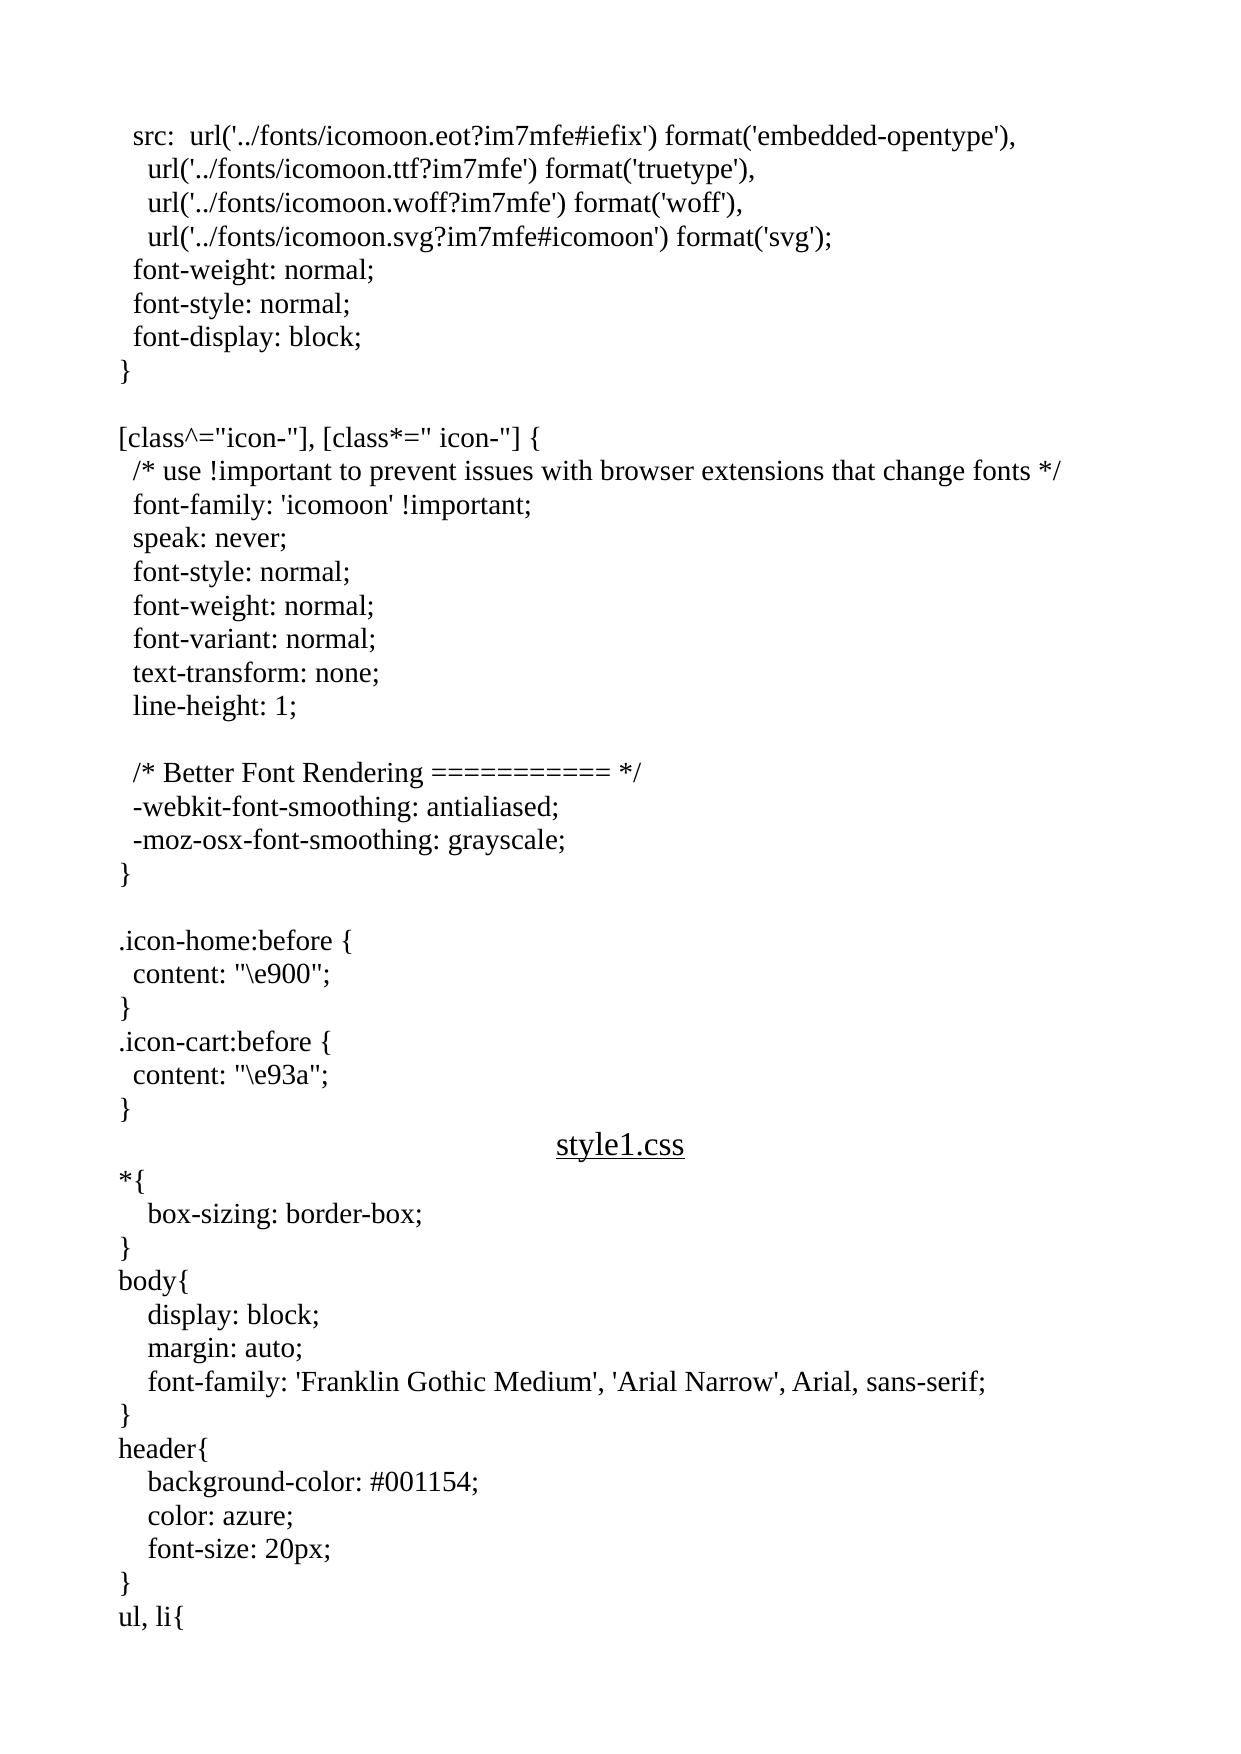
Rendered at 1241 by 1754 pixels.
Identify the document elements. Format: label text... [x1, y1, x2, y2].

text display: block; [118, 1297, 1122, 1330]
text /* Better Font Rendering =========== */ [118, 755, 1122, 789]
text src: url('../fonts/icomoon.eot?im7mfe#iefix') format('embedded-opentype'), [118, 118, 1122, 152]
text url('../fonts/icomoon.svg?im7mfe#icomoon') format('svg'); [118, 219, 1122, 252]
text font-variant: normal; [118, 621, 1122, 655]
text font-style: normal; [118, 286, 1122, 319]
text margin: auto; [118, 1330, 1122, 1364]
text body{ [118, 1263, 1122, 1297]
text } [118, 1565, 1122, 1599]
text background-color: #001154; [118, 1464, 1122, 1498]
text style1.css [118, 1124, 1122, 1163]
text font-weight: normal; [118, 252, 1122, 286]
text text-transform: none; [118, 655, 1122, 688]
text font-size: 20px; [118, 1532, 1122, 1565]
text content: "\e93a"; [118, 1057, 1122, 1091]
text font-family: 'Franklin Gothic Medium', 'Arial Narrow', Arial, sans-serif; [118, 1364, 1122, 1397]
text content: "\e900"; [118, 957, 1122, 990]
text font-display: block; [118, 319, 1122, 353]
text url('../fonts/icomoon.ttf?im7mfe') format('truetype'), [118, 152, 1122, 185]
text line-height: 1; [118, 688, 1122, 722]
text } [118, 1397, 1122, 1431]
text } [118, 990, 1122, 1024]
text } [118, 1230, 1122, 1263]
text .icon-cart:before { [118, 1024, 1122, 1057]
text url('../fonts/icomoon.woff?im7mfe') format('woff'), [118, 185, 1122, 219]
text -moz-osx-font-smoothing: grayscale; [118, 822, 1122, 856]
text header{ [118, 1431, 1122, 1464]
text font-weight: normal; [118, 588, 1122, 621]
text ul, li{ [118, 1599, 1122, 1632]
text box-sizing: border-box; [118, 1196, 1122, 1230]
text font-family: 'icomoon' !important; [118, 487, 1122, 521]
text font-style: normal; [118, 554, 1122, 588]
text -webkit-font-smoothing: antialiased; [118, 789, 1122, 822]
text [class^="icon-"], [class*=" icon-"] { [118, 420, 1122, 453]
text } [118, 1091, 1122, 1124]
text } [118, 353, 1122, 386]
text .icon-home:before { [118, 923, 1122, 957]
text speak: never; [118, 521, 1122, 554]
text /* use !important to prevent issues with browser extensions that change fonts */ [118, 453, 1122, 487]
text color: azure; [118, 1498, 1122, 1532]
text } [118, 856, 1122, 889]
text *{ [118, 1163, 1122, 1196]
